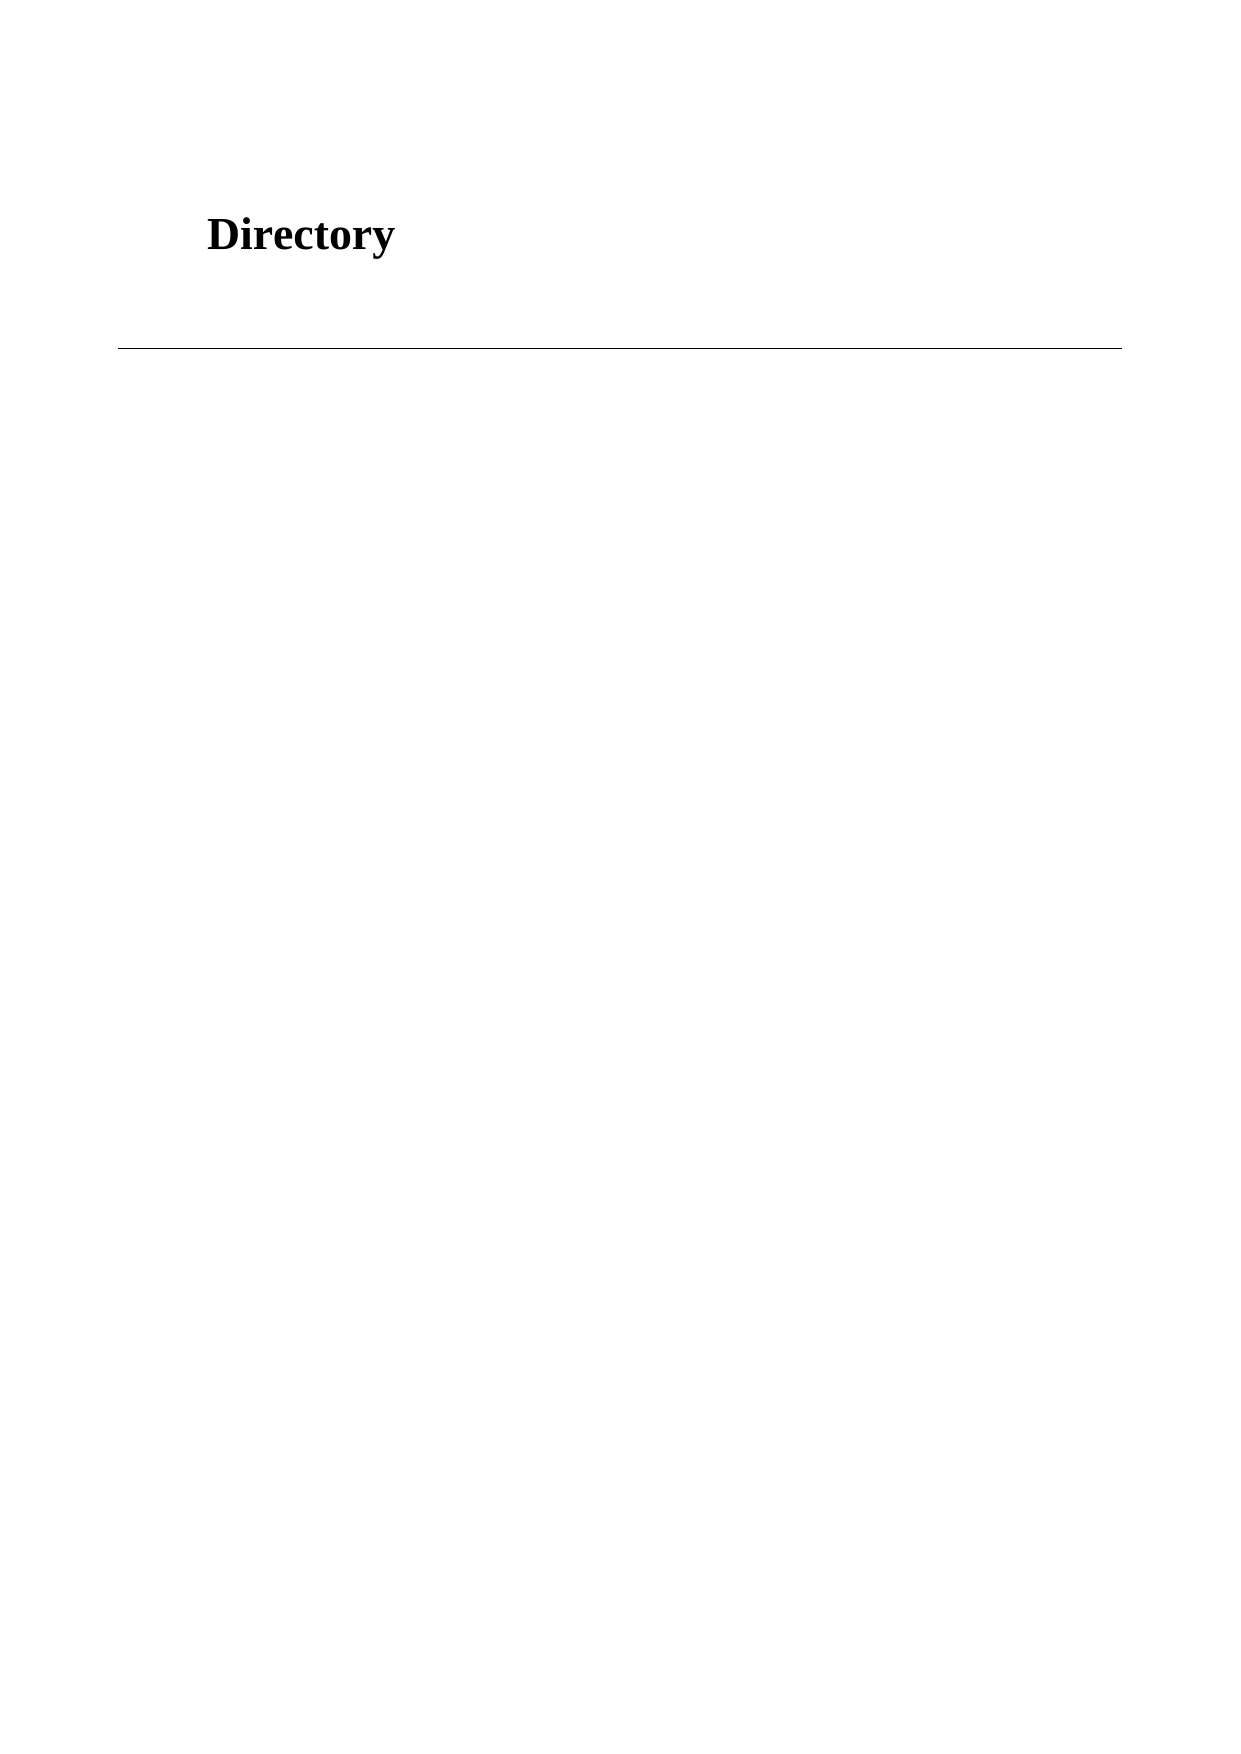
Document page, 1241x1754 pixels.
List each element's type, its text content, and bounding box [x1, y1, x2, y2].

text Directory [119, 119, 1122, 348]
